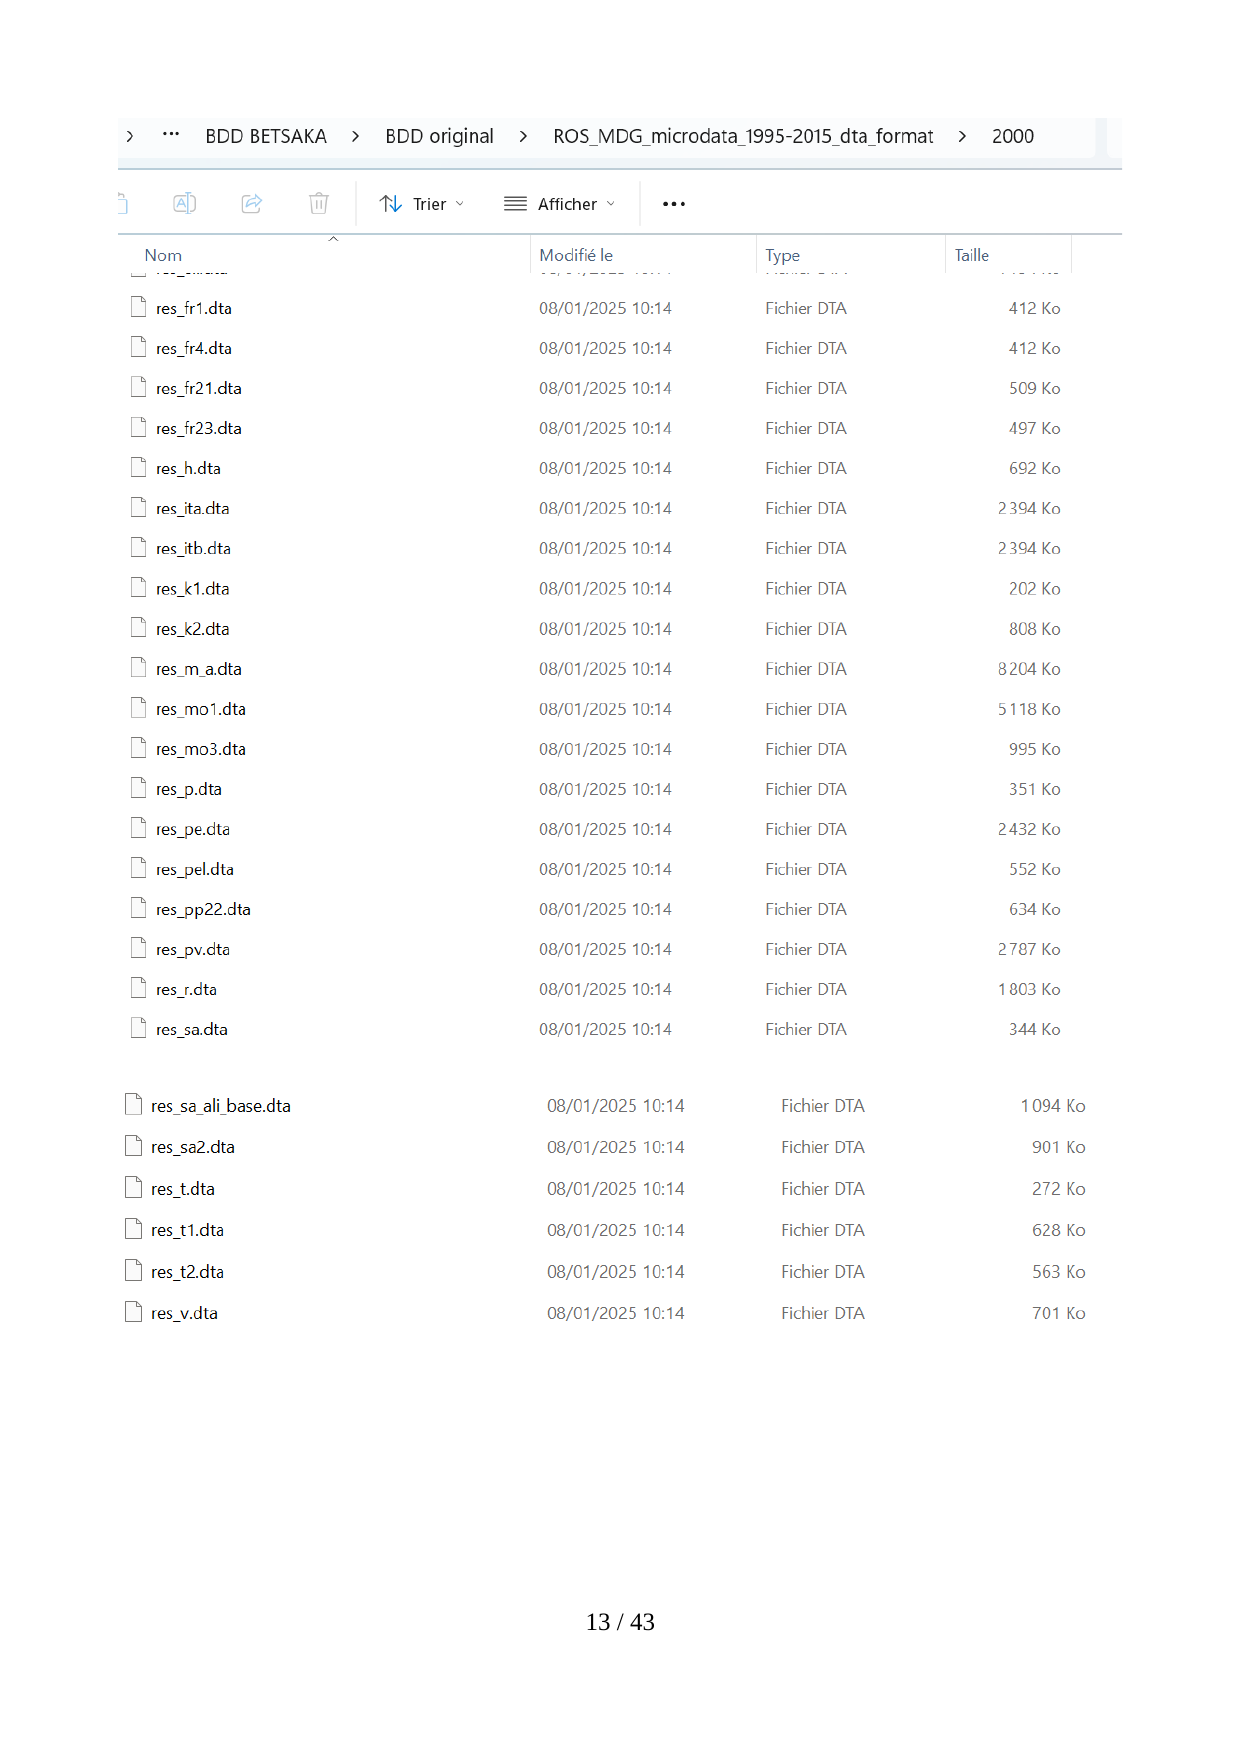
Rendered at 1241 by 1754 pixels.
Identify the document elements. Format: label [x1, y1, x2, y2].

picture [118, 1086, 1123, 1339]
picture [118, 118, 1123, 1058]
